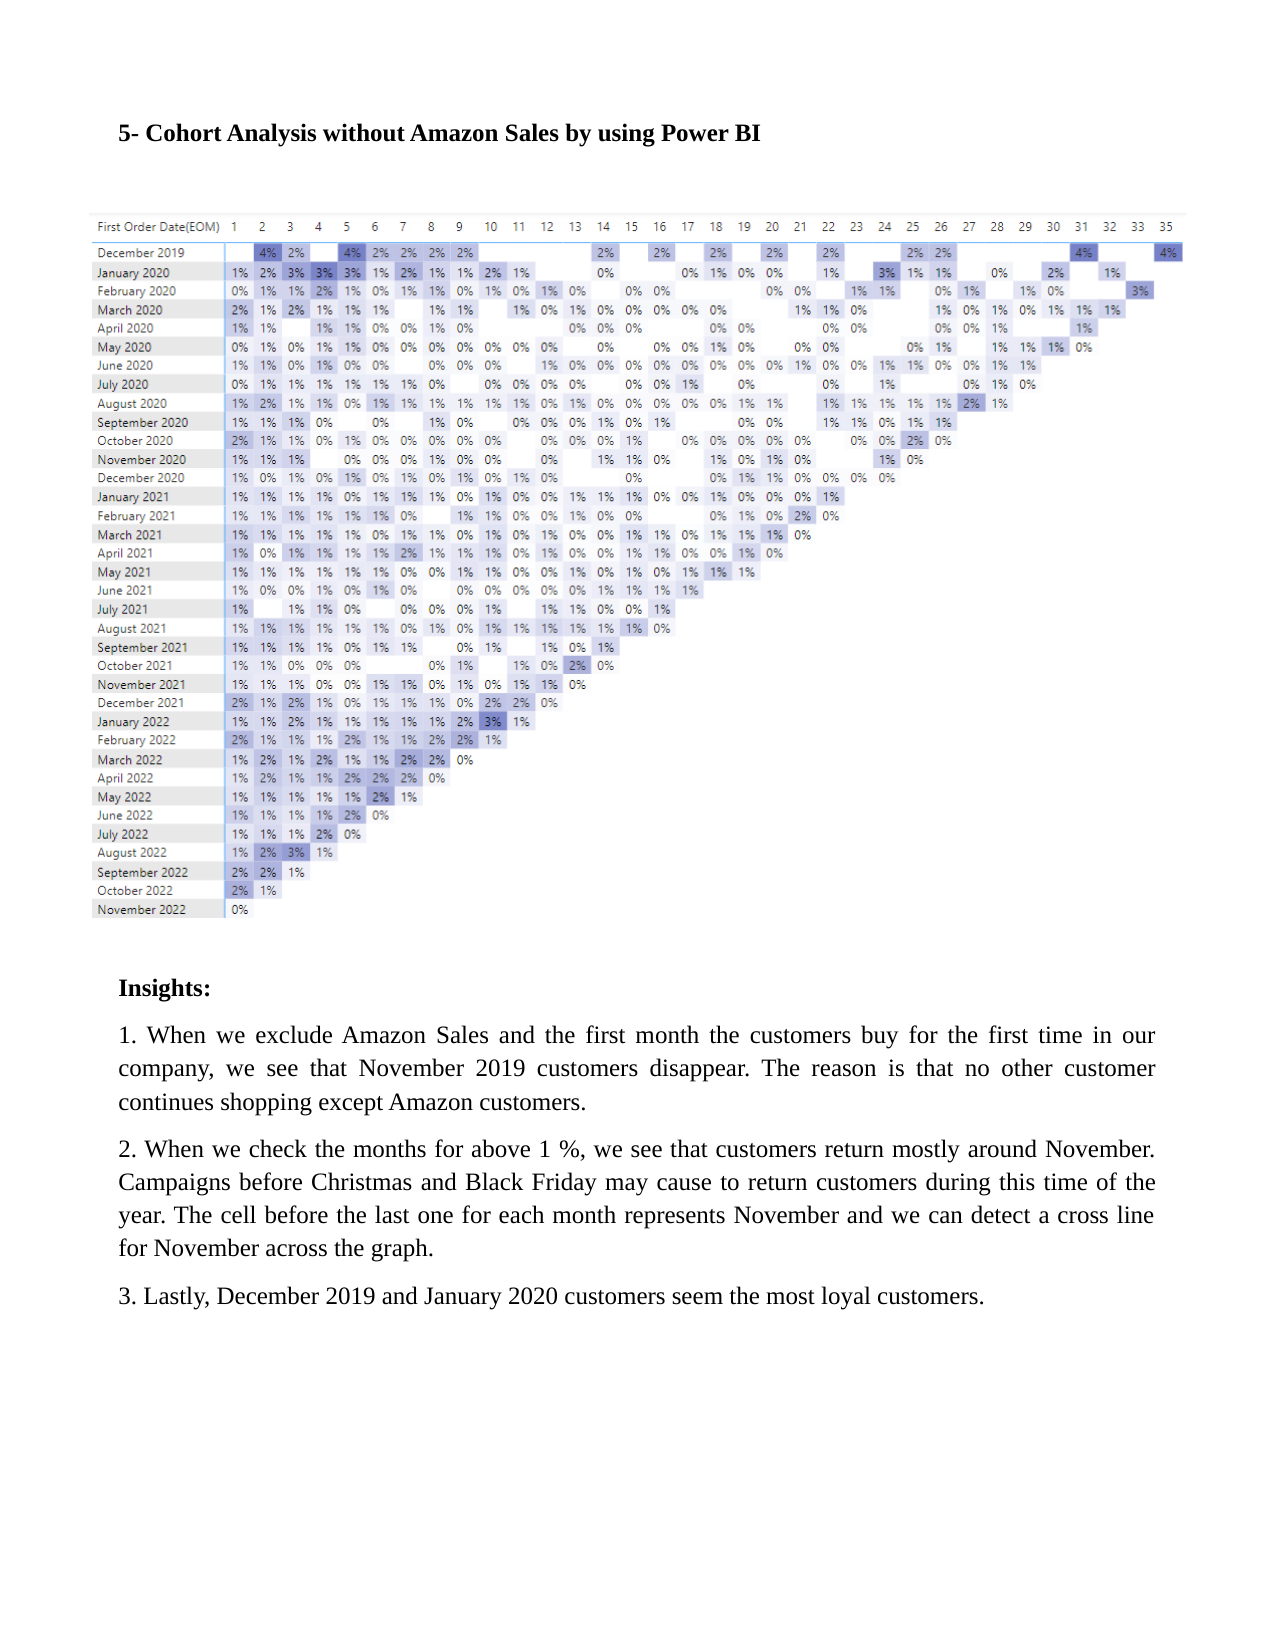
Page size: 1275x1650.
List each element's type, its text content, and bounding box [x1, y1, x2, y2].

text 2. When we check the months for above 1 %, we see that customers return mostly around November. Campaigns before Christmas and Black Friday may cause to return customers during this time of the year. The cell before the last one for each month represents November and we can detect a cross line for November across the graph. [118, 1134, 1157, 1262]
text 3. Lastly, December 2019 and January 2020 customers seem the most loyal customers. [118, 1281, 1157, 1309]
text 5- Cohort Analysis without Amazon Sales by using Power BI [118, 118, 1157, 147]
text 1. When we exclude Amazon Sales and the first month the customers buy for the first time in our company, we see that November 2019 customers disappear. The reason is that no other customer continues shopping except Amazon customers. [118, 1021, 1157, 1115]
text Insights: [118, 973, 1157, 1002]
picture [88, 213, 1187, 921]
